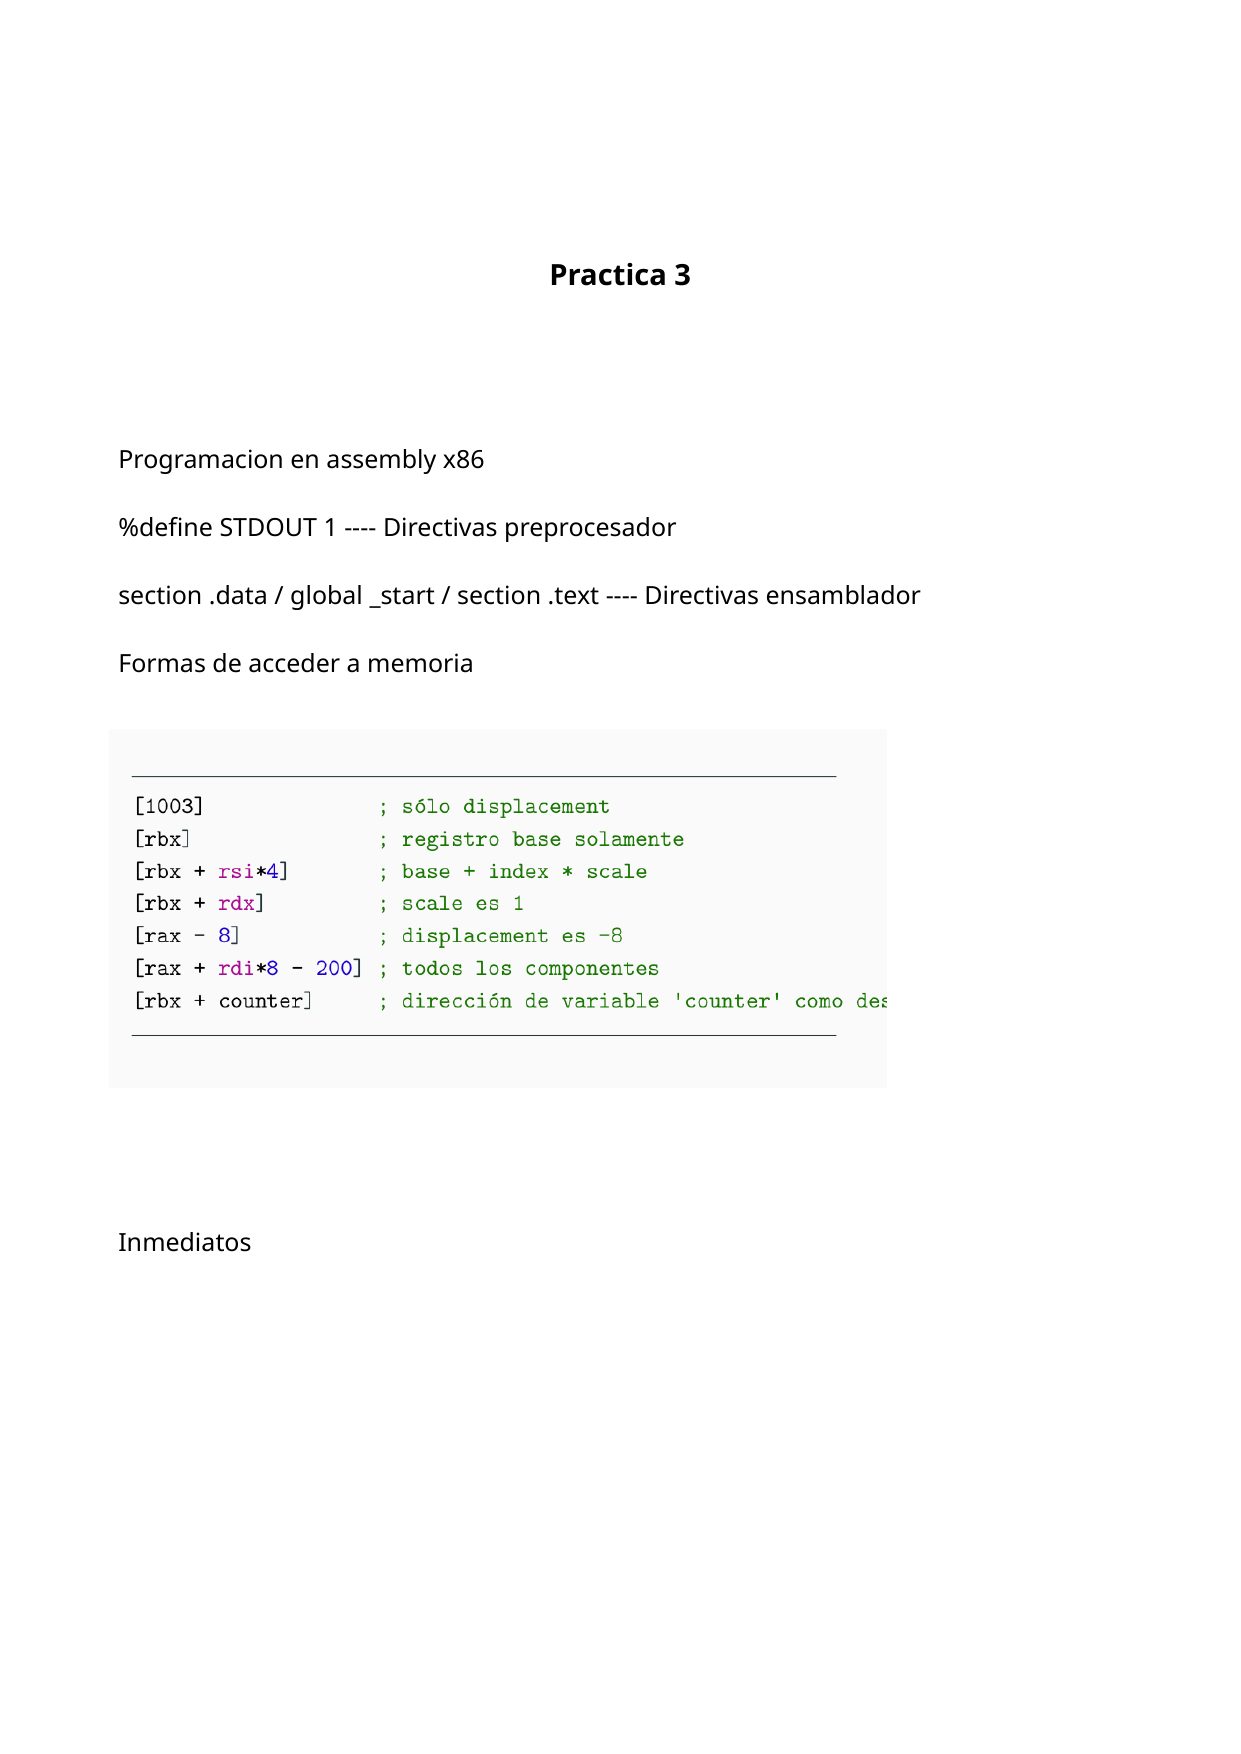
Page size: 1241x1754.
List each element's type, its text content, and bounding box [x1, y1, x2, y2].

text Practica 3 [118, 254, 1122, 294]
text Inmediatos [118, 1225, 1122, 1259]
picture [108, 729, 887, 1088]
text Formas de acceder a memoria [118, 646, 1122, 680]
text %define STDOUT 1 ---- Directivas preprocesador [118, 510, 1122, 544]
text section .data / global _start / section .text ---- Directivas ensamblador [118, 578, 1122, 612]
text Programacion en assembly x86 [118, 442, 1122, 476]
